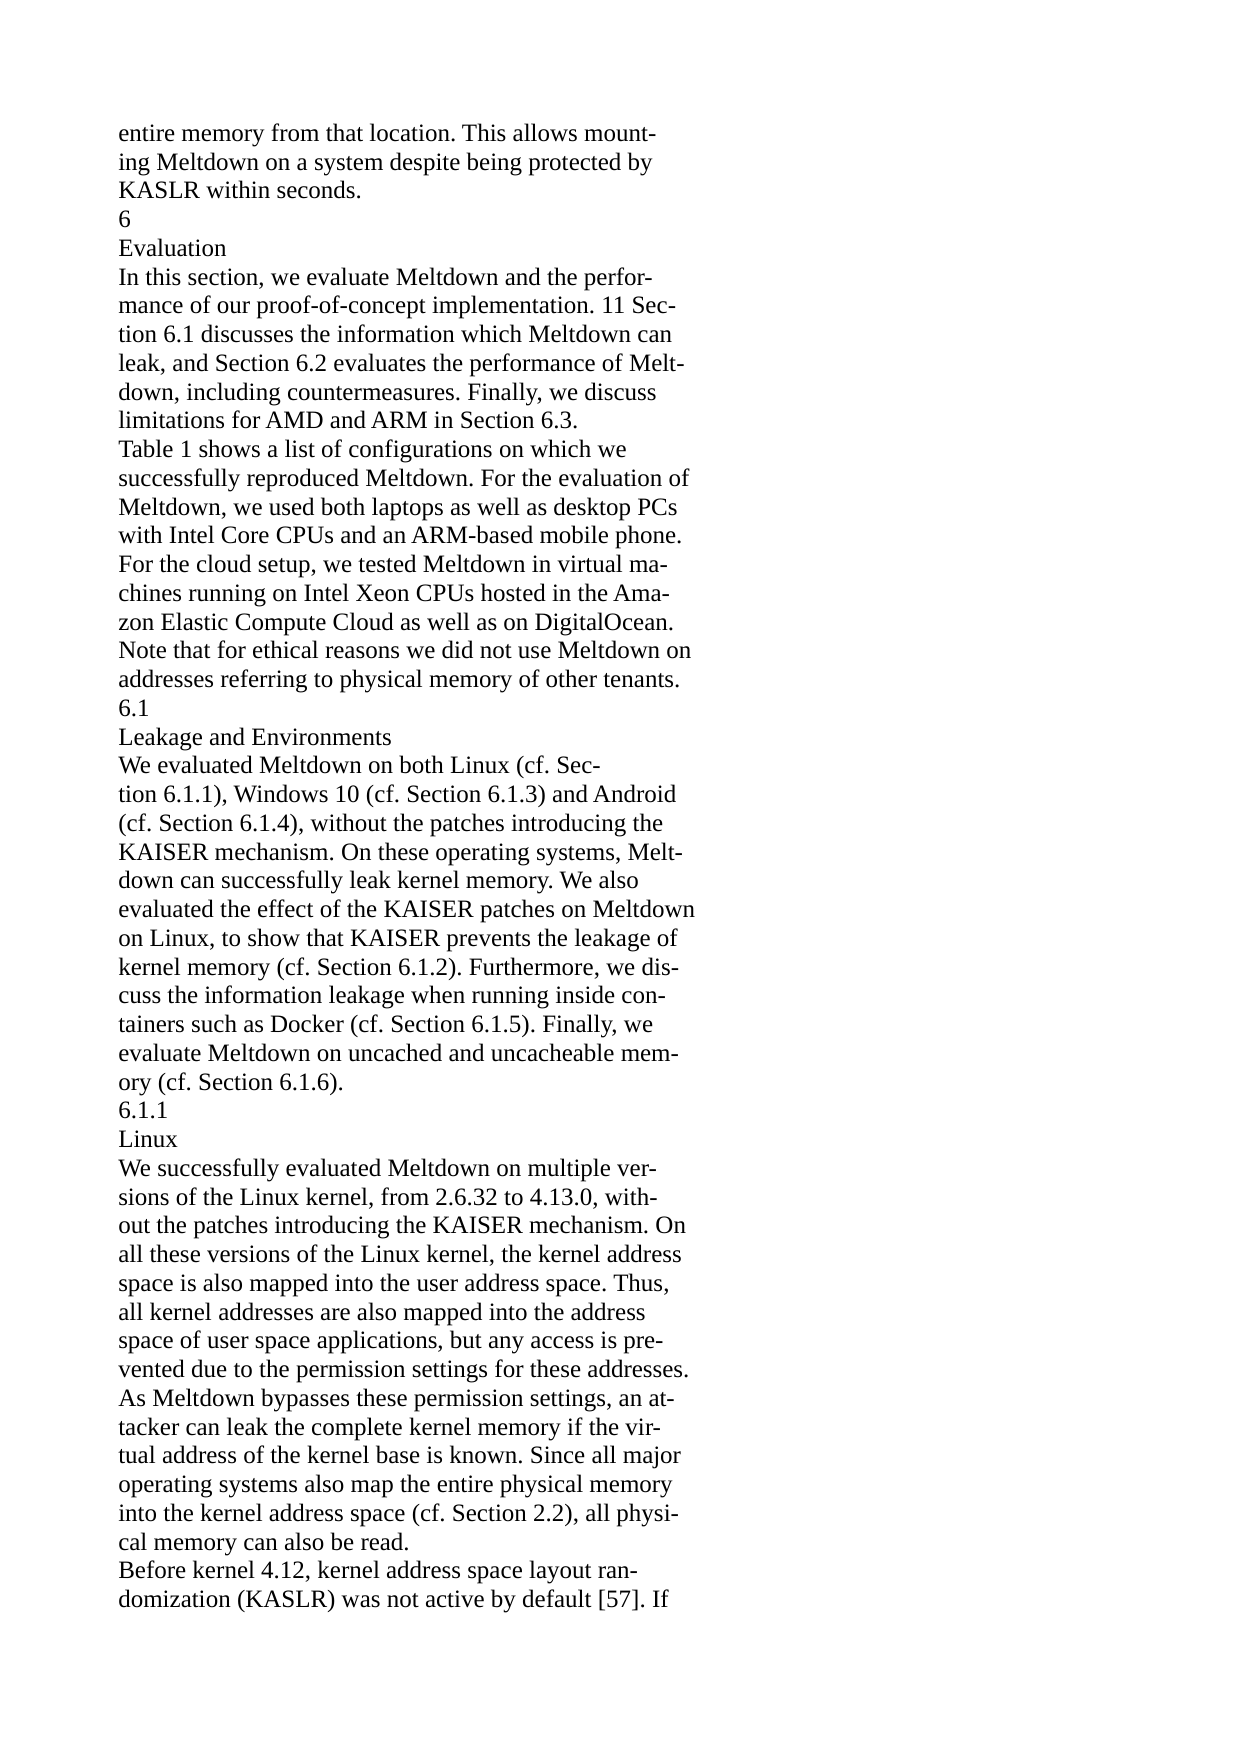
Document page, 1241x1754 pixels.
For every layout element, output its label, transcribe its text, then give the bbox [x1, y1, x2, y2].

text 6 [118, 204, 1122, 233]
text vented due to the permission settings for these addresses. [118, 1354, 1122, 1383]
text limitations for AMD and ARM in Section 6.3. [118, 406, 1122, 434]
text Table 1 shows a list of configurations on which we [118, 434, 1122, 463]
text into the kernel address space (cf. Section 2.2), all physi- [118, 1498, 1122, 1527]
text cal memory can also be read. [118, 1527, 1122, 1556]
text Linux [118, 1124, 1122, 1153]
text space of user space applications, but any access is pre- [118, 1326, 1122, 1354]
text Meltdown, we used both laptops as well as desktop PCs [118, 492, 1122, 521]
text mance of our proof-of-concept implementation. 11 Sec- [118, 291, 1122, 319]
text Note that for ethical reasons we did not use Meltdown on [118, 636, 1122, 664]
text tual address of the kernel base is known. Since all major [118, 1441, 1122, 1469]
text operating systems also map the entire physical memory [118, 1469, 1122, 1498]
text kernel memory (cf. Section 6.1.2). Furthermore, we dis- [118, 952, 1122, 981]
text evaluate Meltdown on uncached and uncacheable mem- [118, 1038, 1122, 1067]
text out the patches introducing the KAISER mechanism. On [118, 1211, 1122, 1239]
text tainers such as Docker (cf. Section 6.1.5). Finally, we [118, 1009, 1122, 1038]
text with Intel Core CPUs and an ARM-based mobile phone. [118, 521, 1122, 549]
text down, including countermeasures. Finally, we discuss [118, 377, 1122, 406]
text ory (cf. Section 6.1.6). [118, 1067, 1122, 1096]
text In this section, we evaluate Meltdown and the perfor- [118, 262, 1122, 291]
text cuss the information leakage when running inside con- [118, 981, 1122, 1009]
text Before kernel 4.12, kernel address space layout ran- [118, 1556, 1122, 1584]
text KASLR within seconds. [118, 176, 1122, 204]
text space is also mapped into the user address space. Thus, [118, 1268, 1122, 1297]
text domization (KASLR) was not active by default [57]. If [118, 1584, 1122, 1613]
text on Linux, to show that KAISER prevents the leakage of [118, 923, 1122, 952]
text KAISER mechanism. On these operating systems, Melt- [118, 837, 1122, 866]
text all kernel addresses are also mapped into the address [118, 1297, 1122, 1326]
text entire memory from that location. This allows mount- [118, 118, 1122, 147]
text For the cloud setup, we tested Meltdown in virtual ma- [118, 549, 1122, 578]
text addresses referring to physical memory of other tenants. [118, 664, 1122, 693]
text ing Meltdown on a system despite being protected by [118, 147, 1122, 176]
text successfully reproduced Meltdown. For the evaluation of [118, 463, 1122, 492]
text leak, and Section 6.2 evaluates the performance of Melt- [118, 348, 1122, 377]
text down can successfully leak kernel memory. We also [118, 866, 1122, 894]
text sions of the Linux kernel, from 2.6.32 to 4.13.0, with- [118, 1182, 1122, 1211]
text We evaluated Meltdown on both Linux (cf. Sec- [118, 751, 1122, 779]
text Evaluation [118, 233, 1122, 262]
text We successfully evaluated Meltdown on multiple ver- [118, 1153, 1122, 1182]
text zon Elastic Compute Cloud as well as on DigitalOcean. [118, 607, 1122, 636]
text 6.1 [118, 693, 1122, 722]
text As Meltdown bypasses these permission settings, an at- [118, 1383, 1122, 1412]
text 6.1.1 [118, 1096, 1122, 1124]
text tion 6.1.1), Windows 10 (cf. Section 6.1.3) and Android [118, 779, 1122, 808]
text chines running on Intel Xeon CPUs hosted in the Ama- [118, 578, 1122, 607]
text tacker can leak the complete kernel memory if the vir- [118, 1412, 1122, 1441]
text (cf. Section 6.1.4), without the patches introducing the [118, 808, 1122, 837]
text all these versions of the Linux kernel, the kernel address [118, 1239, 1122, 1268]
text Leakage and Environments [118, 722, 1122, 751]
text evaluated the effect of the KAISER patches on Meltdown [118, 894, 1122, 923]
text tion 6.1 discusses the information which Meltdown can [118, 319, 1122, 348]
